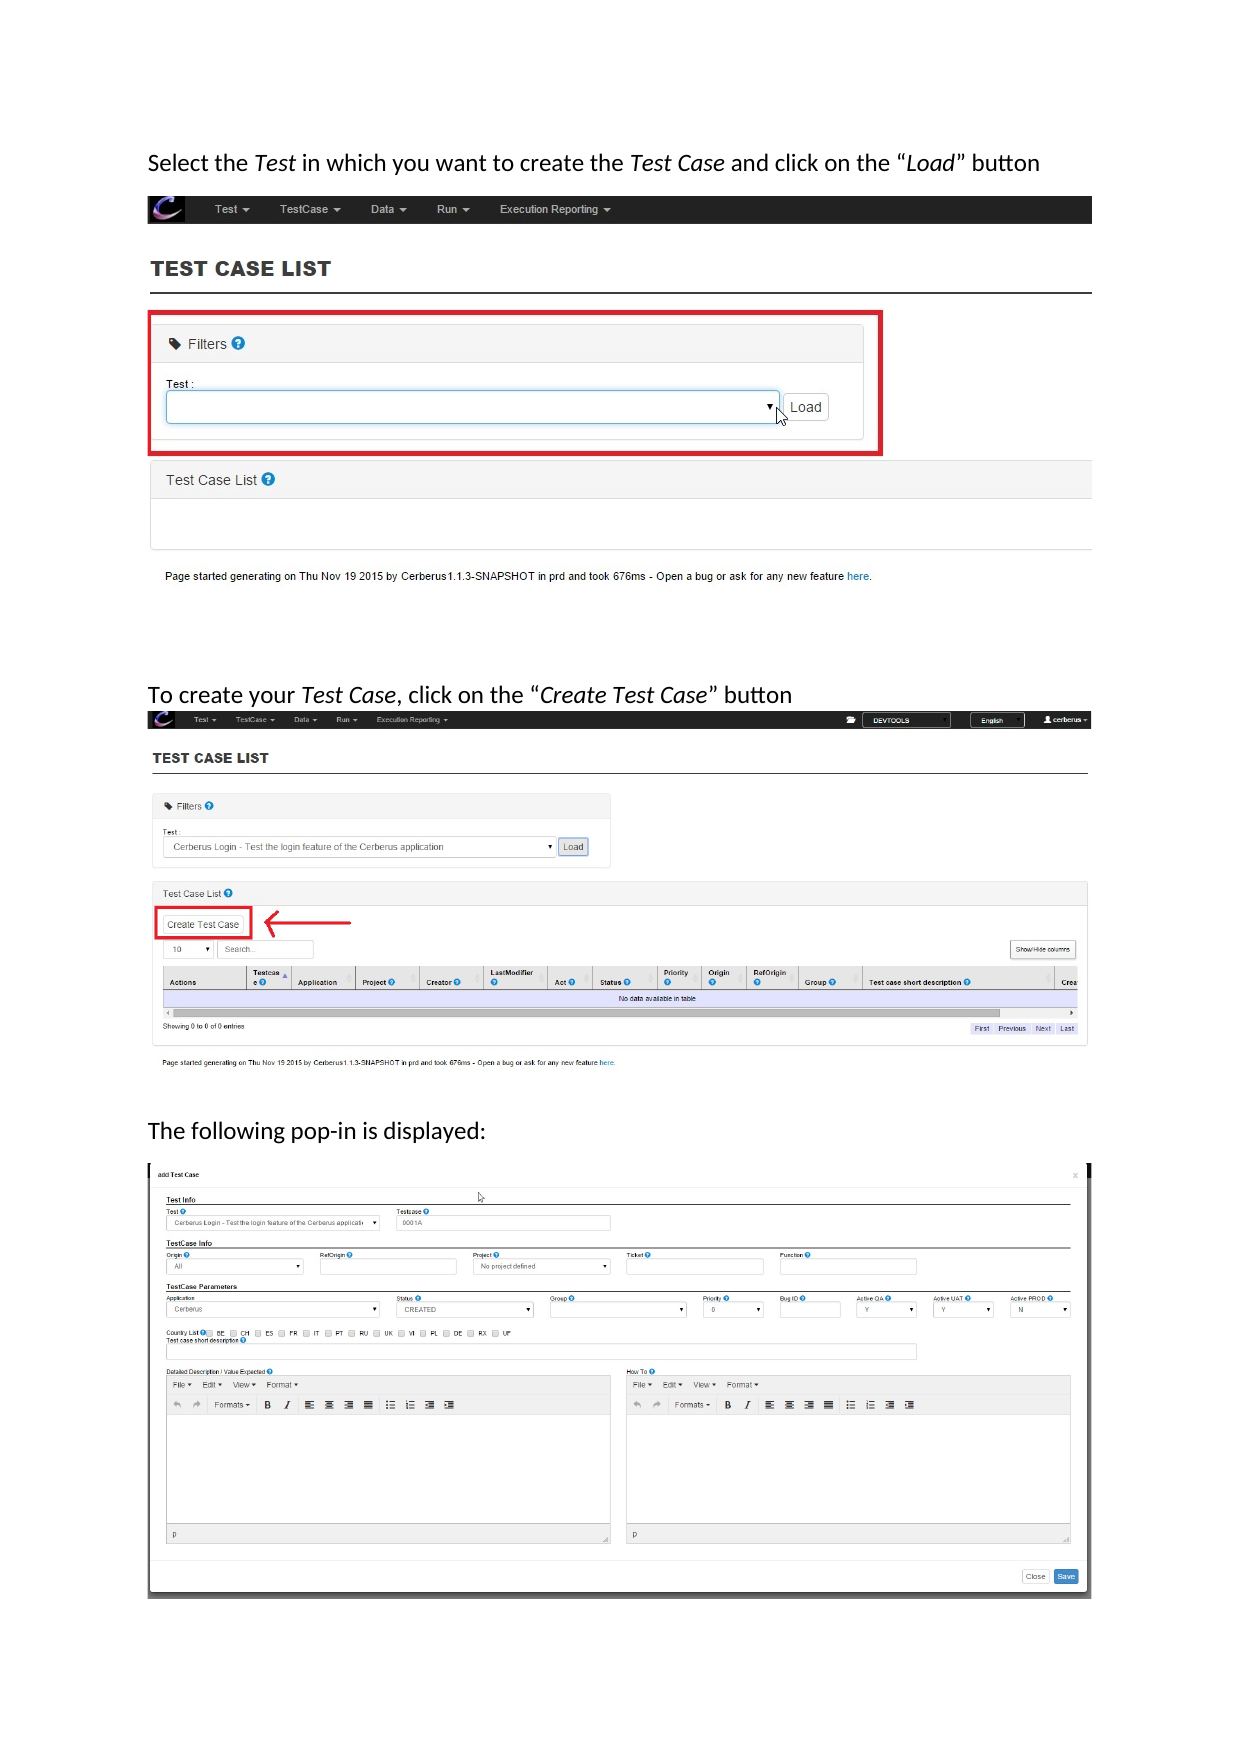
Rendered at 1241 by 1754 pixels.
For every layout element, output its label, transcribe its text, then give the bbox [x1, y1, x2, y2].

picture [147, 711, 1092, 1097]
text Select the Test in which you want to create the Test Case and click on the “Load” button [148, 148, 1093, 178]
text To create your Test Case, click on the “Create Test Case” button [148, 679, 1093, 1097]
text The following pop-in is displayed: [148, 1115, 1093, 1145]
picture [147, 196, 1092, 661]
picture [147, 1163, 1092, 1599]
